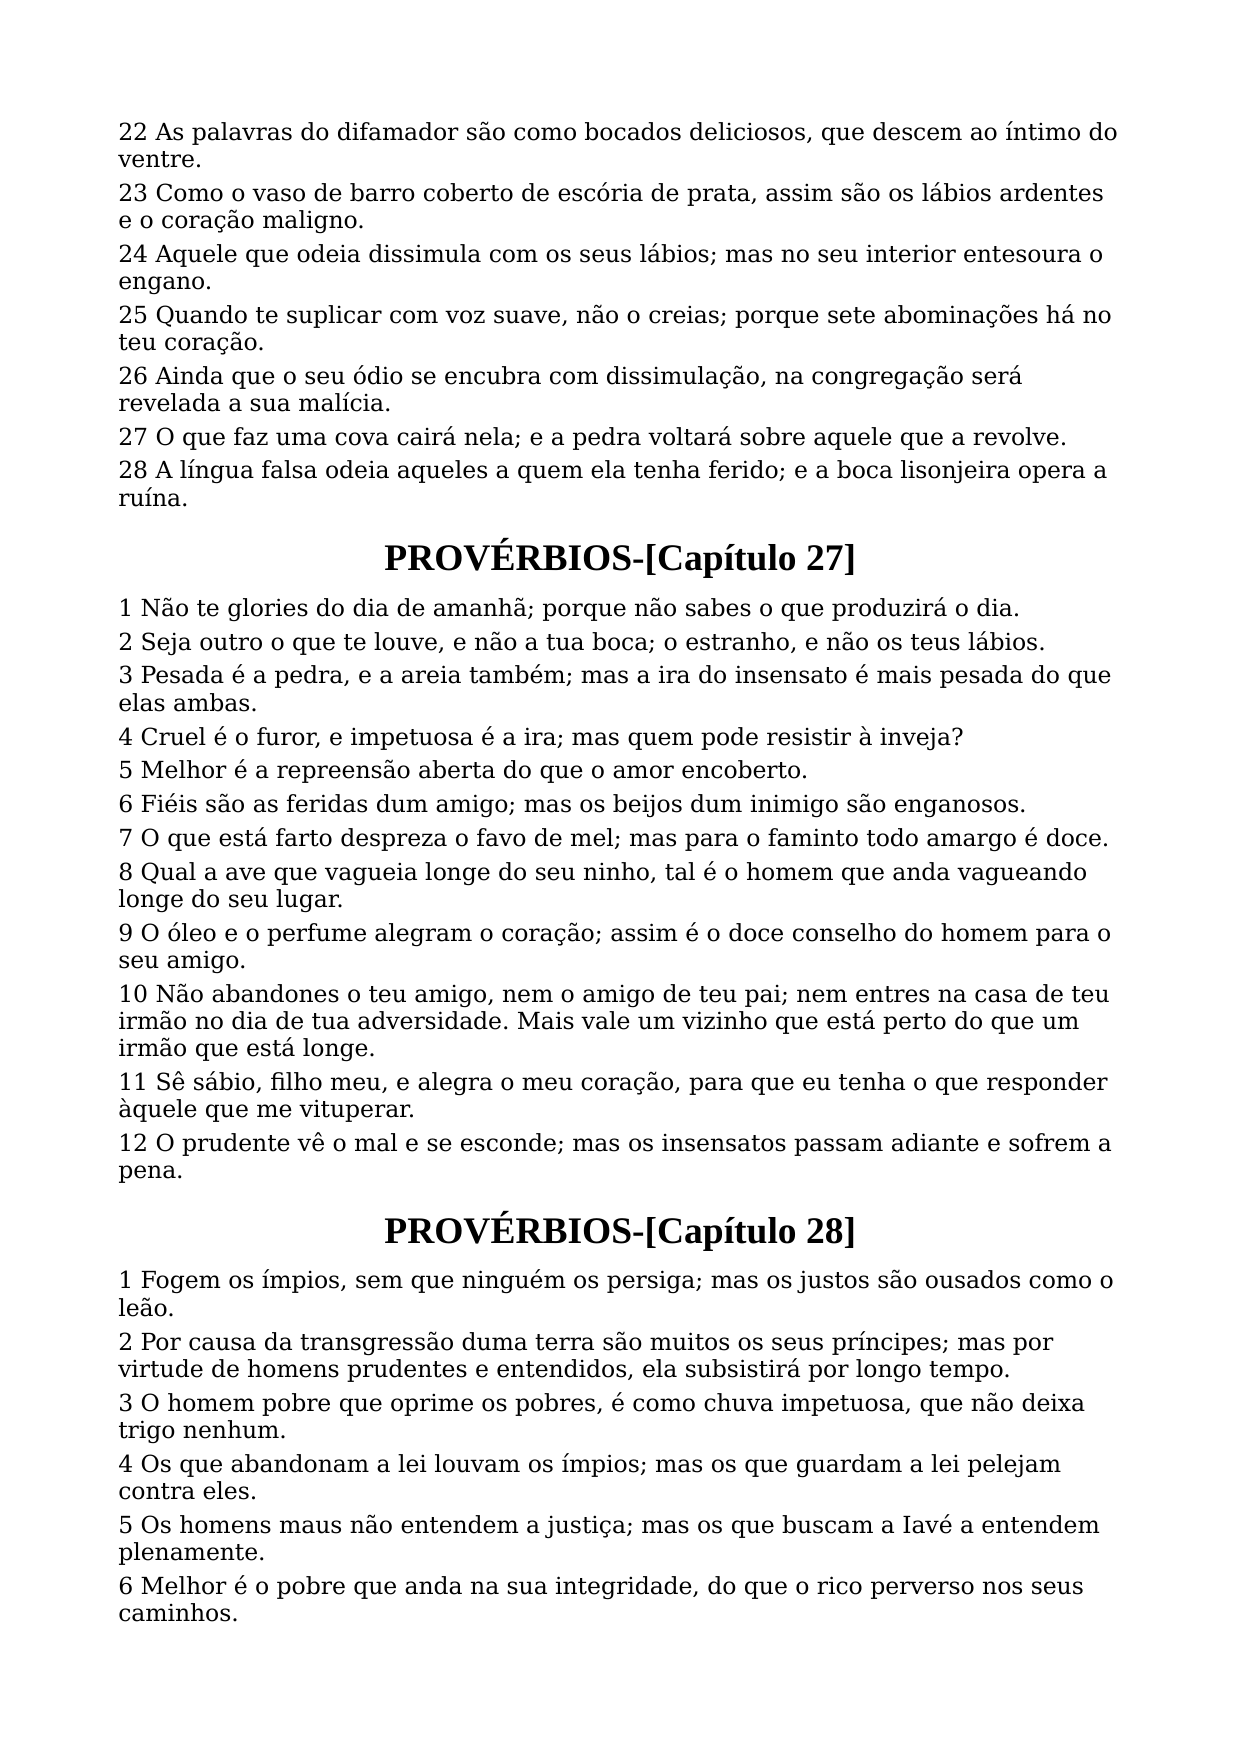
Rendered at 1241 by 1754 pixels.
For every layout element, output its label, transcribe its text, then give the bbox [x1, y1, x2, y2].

text 26 Ainda que o seu ódio se encubra com dissimulação, na congregação será revelada a sua malícia. [118, 362, 1122, 417]
text 4 Cruel é o furor, e impetuosa é a ira; mas quem pode resistir à inveja? [118, 723, 1122, 750]
text 10 Não abandones o teu amigo, nem o amigo de teu pai; nem entres na casa de teu irmão no dia de tua adversidade. Mais vale um vizinho que está perto do que um irmão que está longe. [118, 980, 1122, 1062]
subtitle PROVÉRBIOS-[Capítulo 27] [118, 536, 1122, 579]
text 1 Fogem os ímpios, sem que ninguém os persiga; mas os justos são ousados como o leão. [118, 1267, 1122, 1322]
text 2 Seja outro o que te louve, e não a tua boca; o estranho, e não os teus lábios. [118, 628, 1122, 656]
text 4 Os que abandonam a lei louvam os ímpios; mas os que guardam a lei pelejam contra eles. [118, 1450, 1122, 1505]
text 8 Qual a ave que vagueia longe do seu ninho, tal é o homem que anda vagueando longe do seu lugar. [118, 858, 1122, 913]
text 7 O que está farto despreza o favo de mel; mas para o faminto todo amargo é doce. [118, 824, 1122, 852]
text 3 Pesada é a pedra, e a areia também; mas a ira do insensato é mais pesada do que elas ambas. [118, 662, 1122, 717]
text 9 O óleo e o perfume alegram o coração; assim é o doce conselho do homem para o seu amigo. [118, 919, 1122, 974]
text 27 O que faz uma cova cairá nela; e a pedra voltará sobre aquele que a revolve. [118, 423, 1122, 451]
text 23 Como o vaso de barro coberto de escória de prata, assim são os lábios ardentes e o coração maligno. [118, 179, 1122, 234]
text 6 Fiéis são as feridas dum amigo; mas os beijos dum inimigo são enganosos. [118, 791, 1122, 818]
text 24 Aquele que odeia dissimula com os seus lábios; mas no seu interior entesoura o engano. [118, 240, 1122, 295]
text 5 Melhor é a repreensão aberta do que o amor encoberto. [118, 757, 1122, 784]
text 3 O homem pobre que oprime os pobres, é como chuva impetuosa, que não deixa trigo nenhum. [118, 1389, 1122, 1444]
text 6 Melhor é o pobre que anda na sua integridade, do que o rico perverso nos seus caminhos. [118, 1572, 1122, 1627]
text 28 A língua falsa odeia aqueles a quem ela tenha ferido; e a boca lisonjeira opera a ruína. [118, 457, 1122, 512]
text 2 Por causa da transgressão duma terra são muitos os seus príncipes; mas por virtude de homens prudentes e entendidos, ela subsistirá por longo tempo. [118, 1328, 1122, 1383]
text 5 Os homens maus não entendem a justiça; mas os que buscam a Iavé a entendem plenamente. [118, 1511, 1122, 1566]
text 12 O prudente vê o mal e se esconde; mas os insensatos passam adiante e sofrem a pena. [118, 1129, 1122, 1184]
text 11 Sê sábio, filho meu, e alegra o meu coração, para que eu tenha o que responder àquele que me vituperar. [118, 1068, 1122, 1123]
text 25 Quando te suplicar com voz suave, não o creias; porque sete abominações há no teu coração. [118, 301, 1122, 356]
text 1 Não te glories do dia de amanhã; porque não sabes o que produzirá o dia. [118, 594, 1122, 622]
text 22 As palavras do difamador são como bocados deliciosos, que descem ao íntimo do ventre. [118, 118, 1122, 173]
subtitle PROVÉRBIOS-[Capítulo 28] [118, 1208, 1122, 1251]
